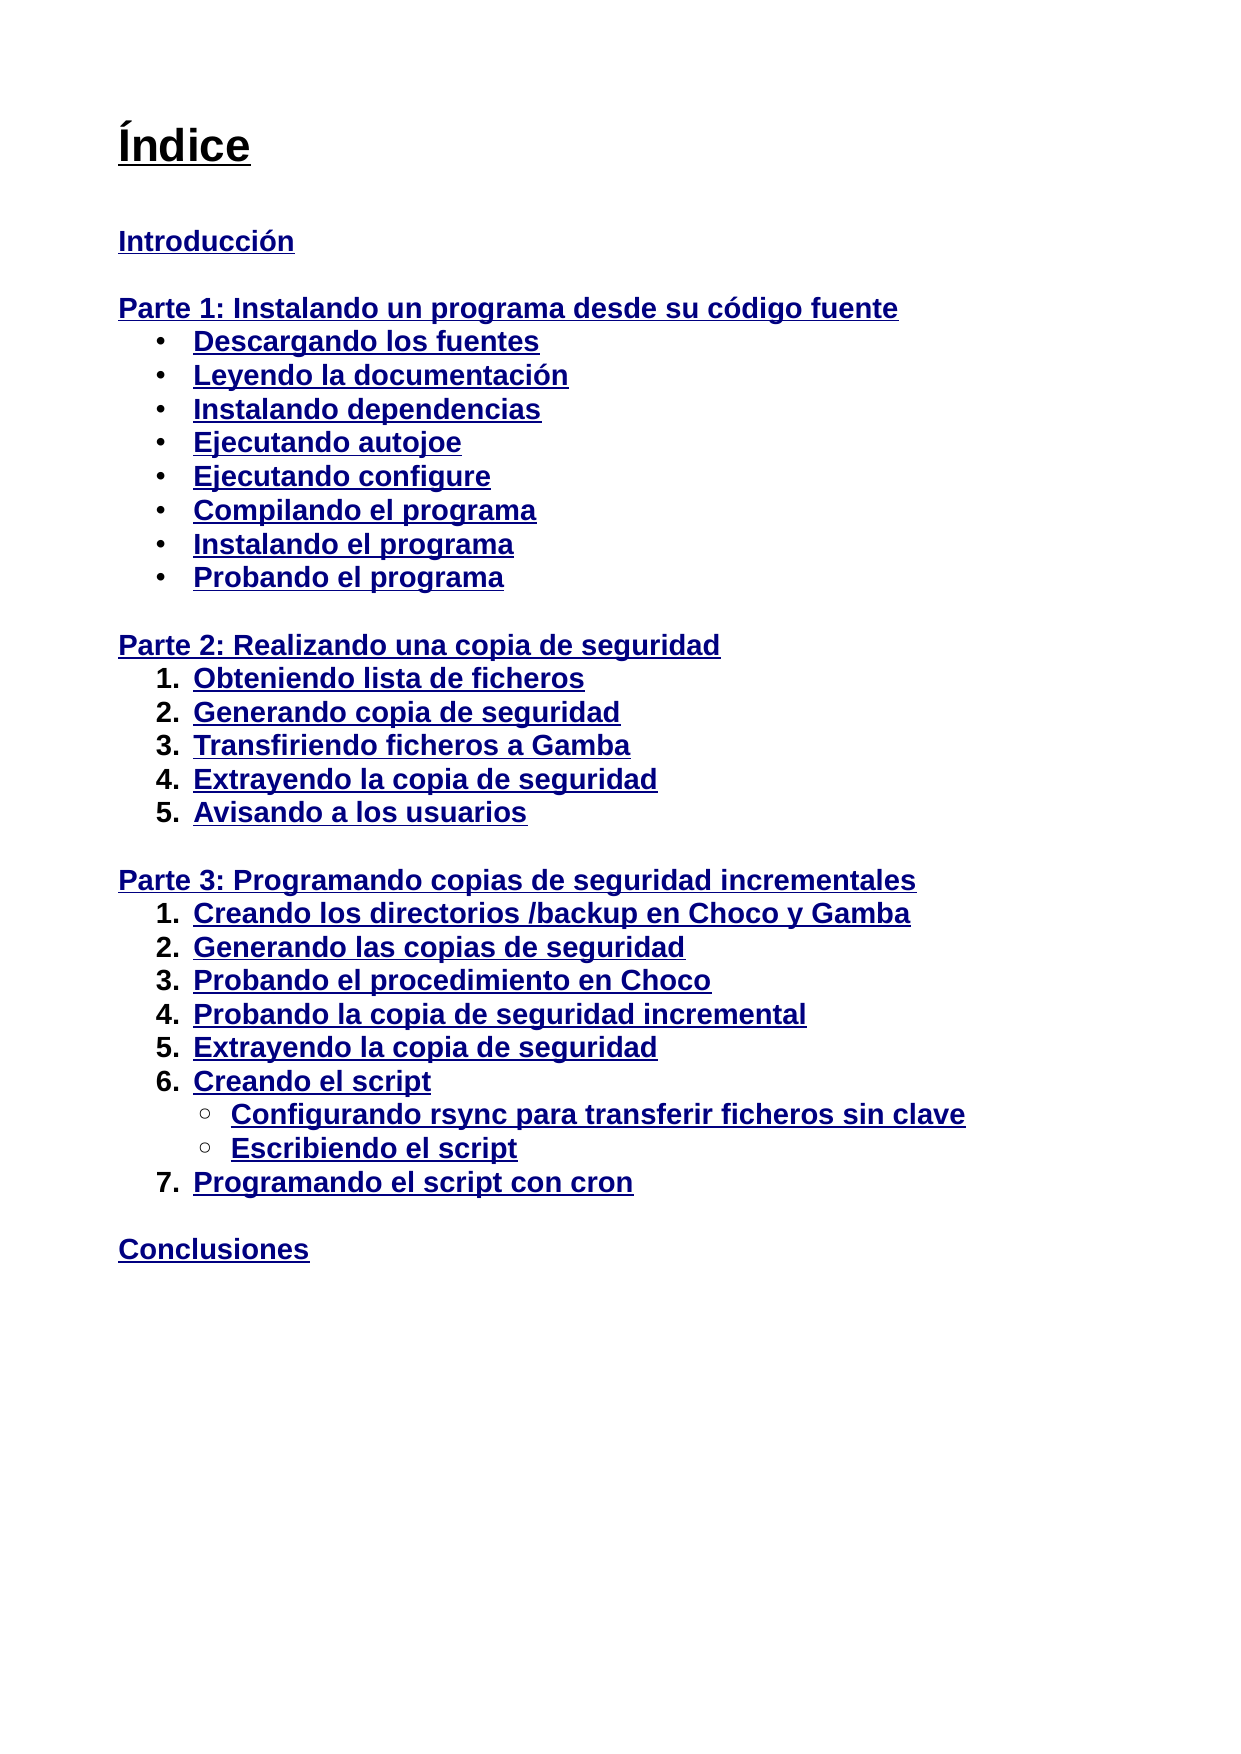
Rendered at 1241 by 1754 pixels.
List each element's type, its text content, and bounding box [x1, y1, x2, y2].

text Índice [118, 118, 1122, 171]
list Generando copia de seguridad [156, 695, 1122, 728]
list Extrayendo la copia de seguridad [156, 762, 1122, 795]
text Introducción [118, 223, 1122, 257]
list Creando el script [156, 1064, 1122, 1097]
text Conclusiones [118, 1232, 1122, 1265]
list Creando los directorios /backup en Choco y Gamba [156, 896, 1122, 929]
list Generando las copias de seguridad [156, 929, 1122, 963]
list Compilando el programa [156, 493, 1122, 527]
list Instalando dependencias [156, 392, 1122, 425]
list Instalando el programa [156, 527, 1122, 560]
list Ejecutando autojoe [156, 425, 1122, 459]
text Parte 3: Programando copias de seguridad incrementales [118, 862, 1122, 896]
list Escribiendo el script [193, 1131, 1122, 1165]
list Probando la copia de seguridad incremental [156, 997, 1122, 1030]
list Configurando rsync para transferir ficheros sin clave [193, 1097, 1122, 1131]
list Extrayendo la copia de seguridad [156, 1030, 1122, 1064]
list Probando el procedimiento en Choco [156, 963, 1122, 997]
list Probando el programa [156, 560, 1122, 594]
list Transfiriendo ficheros a Gamba [156, 728, 1122, 762]
list Ejecutando configure [156, 459, 1122, 493]
text Parte 2: Realizando una copia de seguridad [118, 628, 1122, 661]
list Descargando los fuentes [156, 324, 1122, 358]
list Leyendo la documentación [156, 358, 1122, 392]
list Avisando a los usuarios [156, 795, 1122, 829]
text Parte 1: Instalando un programa desde su código fuente [118, 291, 1122, 324]
list Programando el script con cron [156, 1165, 1122, 1198]
list Obteniendo lista de ficheros [156, 661, 1122, 695]
